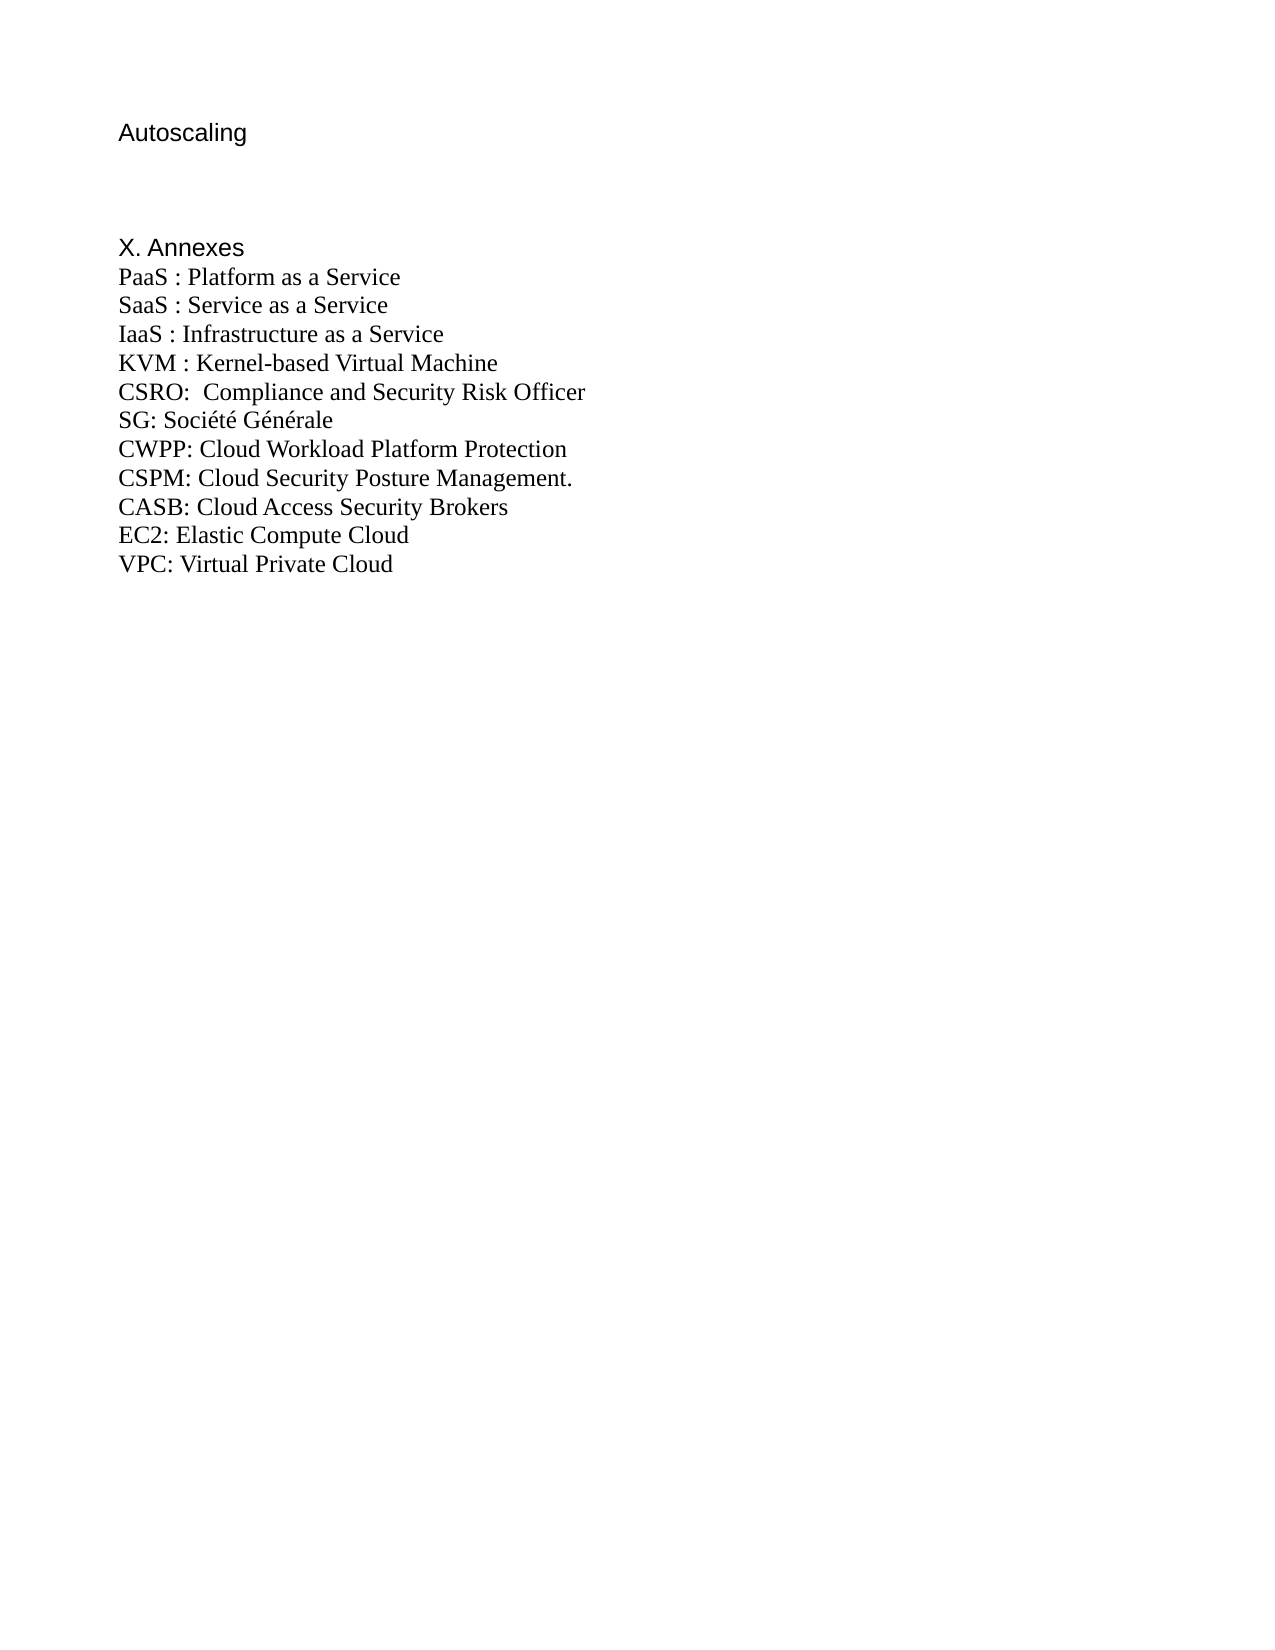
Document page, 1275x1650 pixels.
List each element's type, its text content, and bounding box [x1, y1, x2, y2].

text X. Annexes [118, 233, 1157, 262]
text Autoscaling [118, 118, 1157, 147]
text KVM : Kernel-based Virtual Machine [118, 348, 1157, 377]
text SG: Société Générale [118, 406, 1157, 434]
text IaaS : Infrastructure as a Service [118, 319, 1157, 348]
text CASB: Cloud Access Security Brokers [118, 492, 1157, 521]
text CSRO: Compliance and Security Risk Officer [118, 377, 1157, 406]
text PaaS : Platform as a Service [118, 262, 1157, 291]
text CSPM: Cloud Security Posture Management. [118, 463, 1157, 492]
text CWPP: Cloud Workload Platform Protection [118, 434, 1157, 463]
text EC2: Elastic Compute Cloud [118, 521, 1157, 549]
text VPC: Virtual Private Cloud [118, 549, 1157, 578]
text SaaS : Service as a Service [118, 291, 1157, 319]
